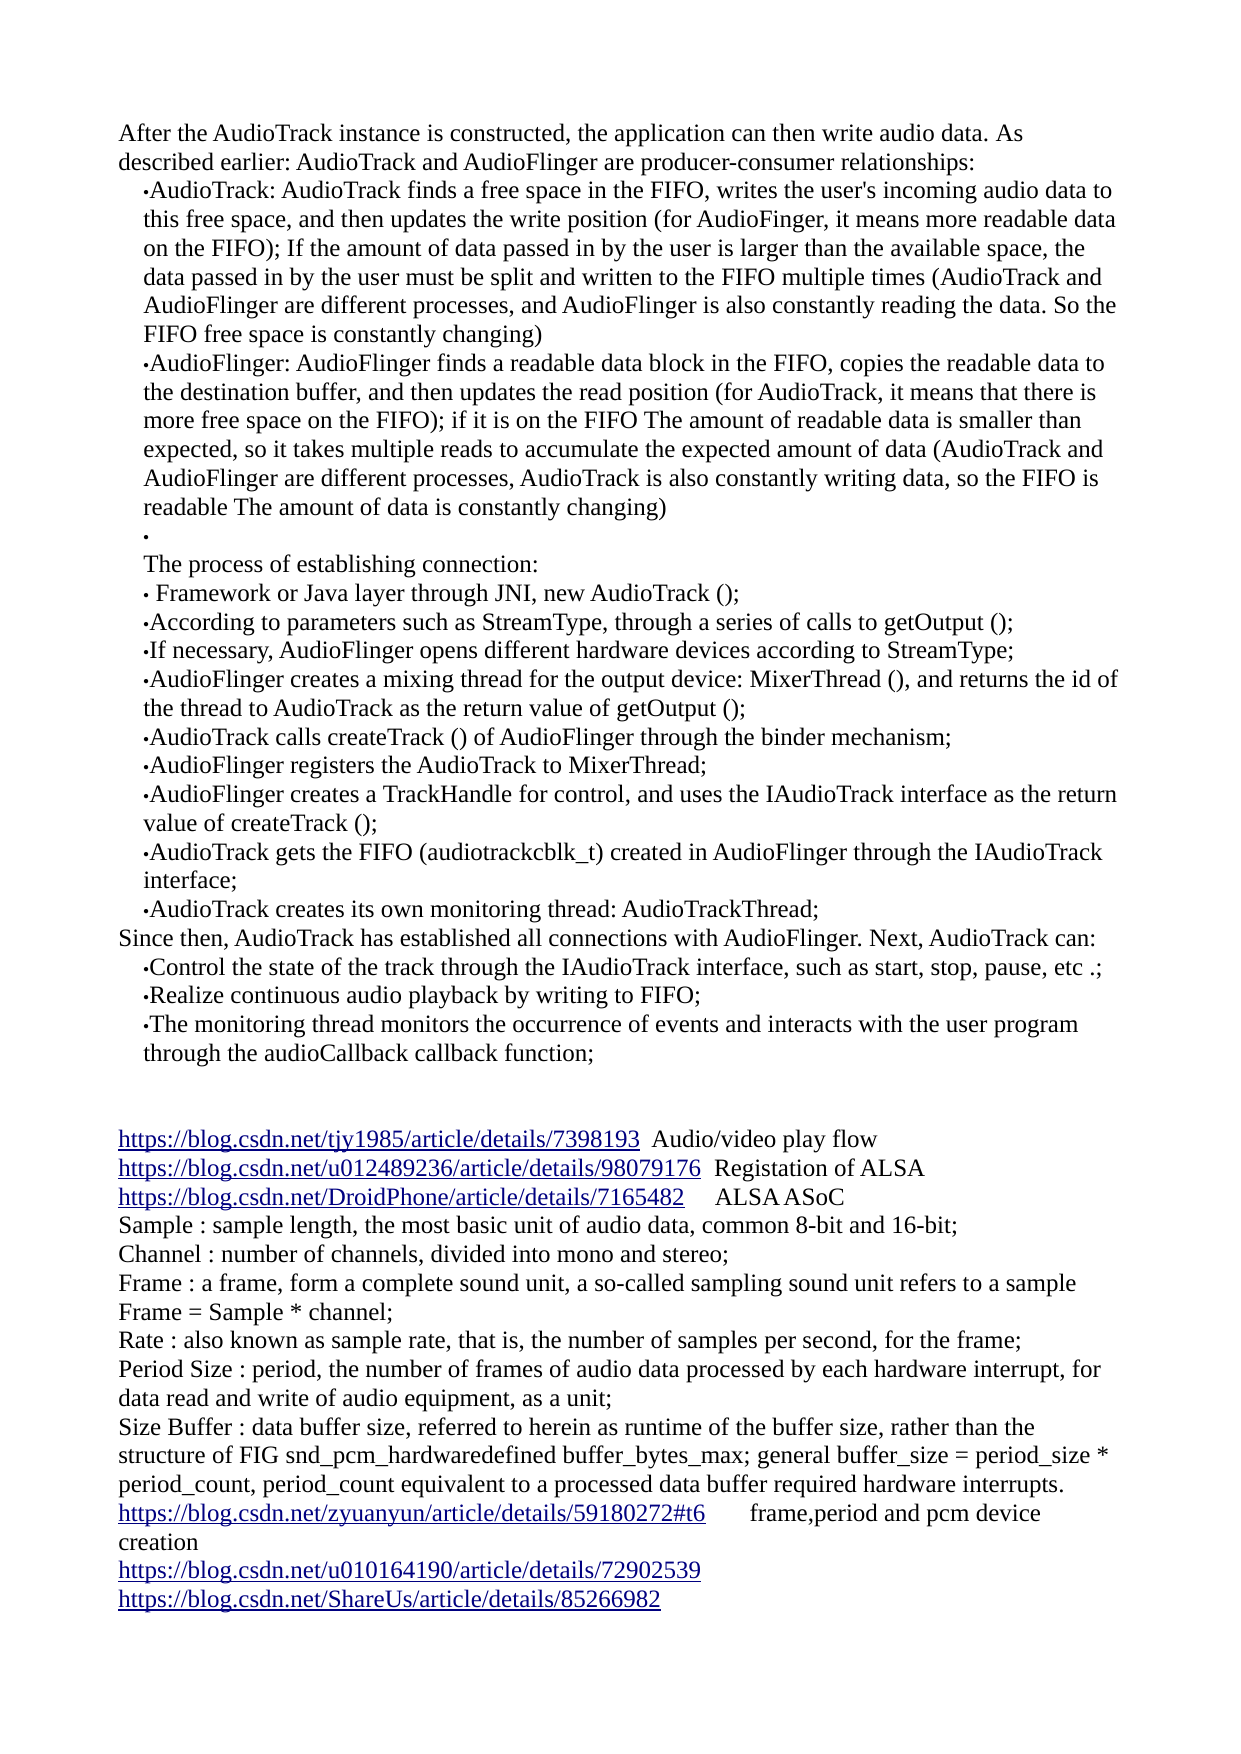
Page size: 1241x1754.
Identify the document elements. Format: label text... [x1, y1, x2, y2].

text https://blog.csdn.net/u012489236/article/details/98079176 Registation of ALSA [118, 1153, 1122, 1182]
text https://blog.csdn.net/zyuanyun/article/details/59180272#t6 frame,period and pcm device creation [118, 1498, 1122, 1556]
text Frame : a frame, form a complete sound unit, a so-called sampling sound unit refers to a sample Frame = Sample * channel; [118, 1268, 1122, 1326]
text Period Size : period, the number of frames of audio data processed by each hardware interrupt, for data read and write of audio equipment, as a unit; [118, 1354, 1122, 1412]
list AudioTrack gets the FIFO (audiotrackcblk_t) created in AudioFlinger through the IAudioTrack interface; [118, 837, 1122, 894]
list AudioTrack: AudioTrack finds a free space in the FIFO, writes the user's incoming audio data to this free space, and then updates the write position (for AudioFinger, it means more readable data on the FIFO); If the amount of data passed in by the user is larger than the available space, the data passed in by the user must be split and written to the FIFO multiple times (AudioTrack and AudioFlinger are different processes, and AudioFlinger is also constantly reading the data. So the FIFO free space is constantly changing) [118, 176, 1122, 348]
list The process of establishing connection: [118, 549, 1122, 578]
list Control the state of the track through the IAudioTrack interface, such as start, stop, pause, etc .; [118, 952, 1122, 981]
text Rate : also known as sample rate, that is, the number of samples per second, for the frame; [118, 1326, 1122, 1354]
list AudioFlinger registers the AudioTrack to MixerThread; [118, 751, 1122, 779]
list AudioFlinger creates a mixing thread for the output device: MixerThread (), and returns the id of the thread to AudioTrack as the return value of getOutput (); [118, 664, 1122, 722]
text https://blog.csdn.net/tjy1985/article/details/7398193 Audio/video play flow [118, 1124, 1122, 1153]
text https://blog.csdn.net/DroidPhone/article/details/7165482 ALSA ASoC [118, 1182, 1122, 1211]
list Framework or Java layer through JNI, new AudioTrack (); [118, 578, 1122, 607]
list AudioFlinger: AudioFlinger finds a readable data block in the FIFO, copies the readable data to the destination buffer, and then updates the read position (for AudioTrack, it means that there is more free space on the FIFO); if it is on the FIFO The amount of readable data is smaller than expected, so it takes multiple reads to accumulate the expected amount of data (AudioTrack and AudioFlinger are different processes, AudioTrack is also constantly writing data, so the FIFO is readable The amount of data is constantly changing) [118, 348, 1122, 521]
list According to parameters such as StreamType, through a series of calls to getOutput (); [118, 607, 1122, 636]
list AudioFlinger creates a TrackHandle for control, and uses the IAudioTrack interface as the return value of createTrack (); [118, 779, 1122, 837]
list The monitoring thread monitors the occurrence of events and interacts with the user program through the audioCallback callback function; [118, 1009, 1122, 1067]
text Channel : number of channels, divided into mono and stereo; [118, 1239, 1122, 1268]
text Since then, AudioTrack has established all connections with AudioFlinger. Next, AudioTrack can: [118, 923, 1122, 952]
text https://blog.csdn.net/u010164190/article/details/72902539 [118, 1556, 1122, 1584]
text After the AudioTrack instance is constructed, the application can then write audio data. As described earlier: AudioTrack and AudioFlinger are producer-consumer relationships: [118, 118, 1122, 176]
list AudioTrack calls createTrack () of AudioFlinger through the binder mechanism; [118, 722, 1122, 751]
list If necessary, AudioFlinger opens different hardware devices according to StreamType; [118, 636, 1122, 664]
list AudioTrack creates its own monitoring thread: AudioTrackThread; [118, 894, 1122, 923]
text Size Buffer : data buffer size, referred to herein as runtime of the buffer size, rather than the structure of FIG snd_pcm_hardwaredefined buffer_bytes_max; general buffer_size = period_size * period_count, period_count equivalent to a processed data buffer required hardware interrupts. [118, 1412, 1122, 1498]
text https://blog.csdn.net/ShareUs/article/details/85266982 [118, 1584, 1122, 1613]
text Sample : sample length, the most basic unit of audio data, common 8-bit and 16-bit; [118, 1211, 1122, 1239]
list Realize continuous audio playback by writing to FIFO; [118, 981, 1122, 1009]
